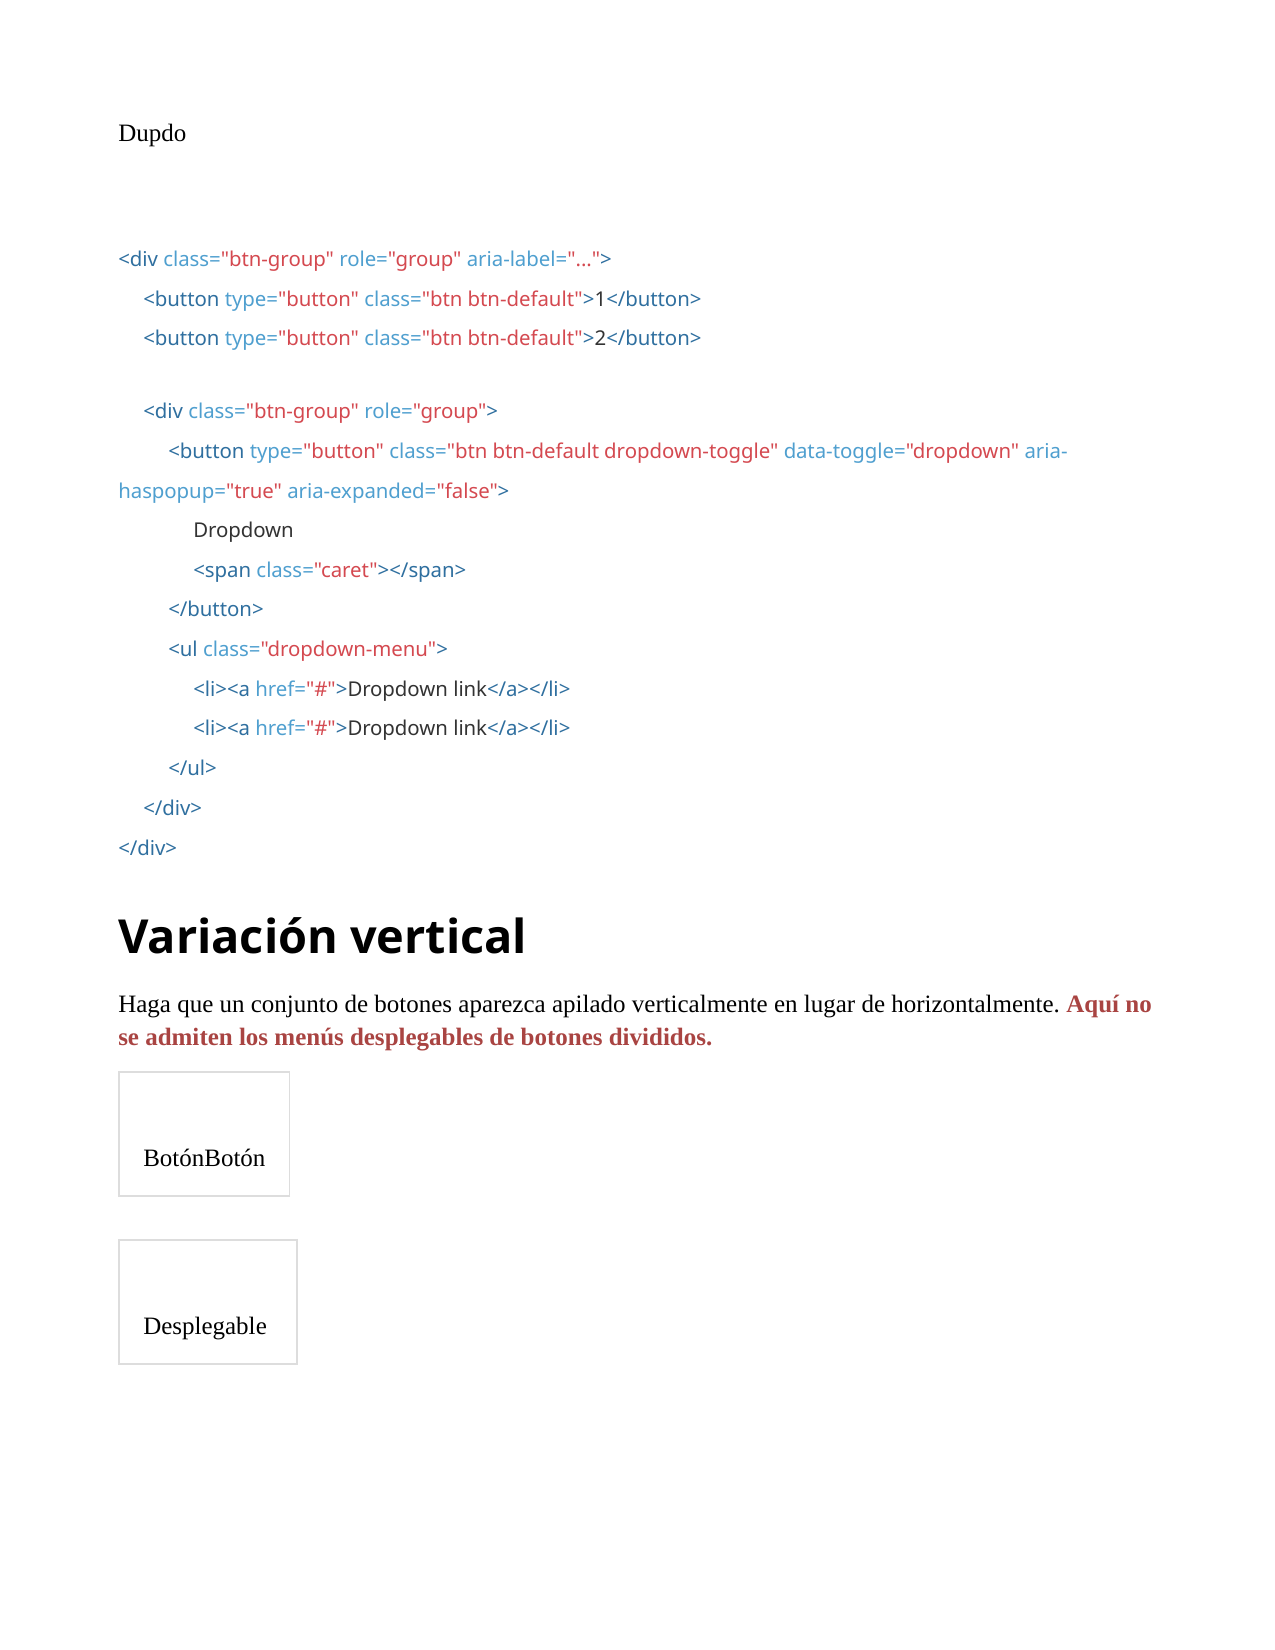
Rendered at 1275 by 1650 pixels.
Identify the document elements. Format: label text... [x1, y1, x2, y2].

text </button> [118, 595, 1157, 623]
text [290, 1071, 1157, 1197]
text [298, 1239, 1157, 1364]
text <span class="caret"></span> [118, 555, 1157, 583]
text </div> [118, 833, 1157, 861]
text </ul> [118, 754, 1157, 782]
text <button type="button" class="btn btn-default">2</button> [118, 324, 1157, 352]
text Desplegable [120, 1241, 296, 1363]
text Dupdo [118, 118, 1157, 147]
text <button type="button" class="btn btn-default">1</button> [118, 284, 1157, 312]
text <li><a href="#">Dropdown link</a></li> [118, 674, 1157, 702]
text <div class="btn-group" role="group" aria-label="..."> [118, 245, 1157, 273]
text <div class="btn-group" role="group"> [118, 397, 1157, 425]
text <ul class="dropdown-menu"> [118, 635, 1157, 663]
text <button type="button" class="btn btn-default dropdown-toggle" data-toggle="dropdown" aria-haspopup="true" aria-expanded="false"> [118, 437, 1157, 504]
text Haga que un conjunto de botones aparezca apilado verticalmente en lugar de horizontalmente. Aquí no se admiten los menús desplegables de botones divididos. [118, 989, 1157, 1051]
text <li><a href="#">Dropdown link</a></li> [118, 714, 1157, 742]
text Dropdown [118, 516, 1157, 544]
text BotónBotón [120, 1073, 289, 1195]
text </div> [118, 793, 1157, 821]
subtitle Variación vertical [118, 904, 1157, 967]
